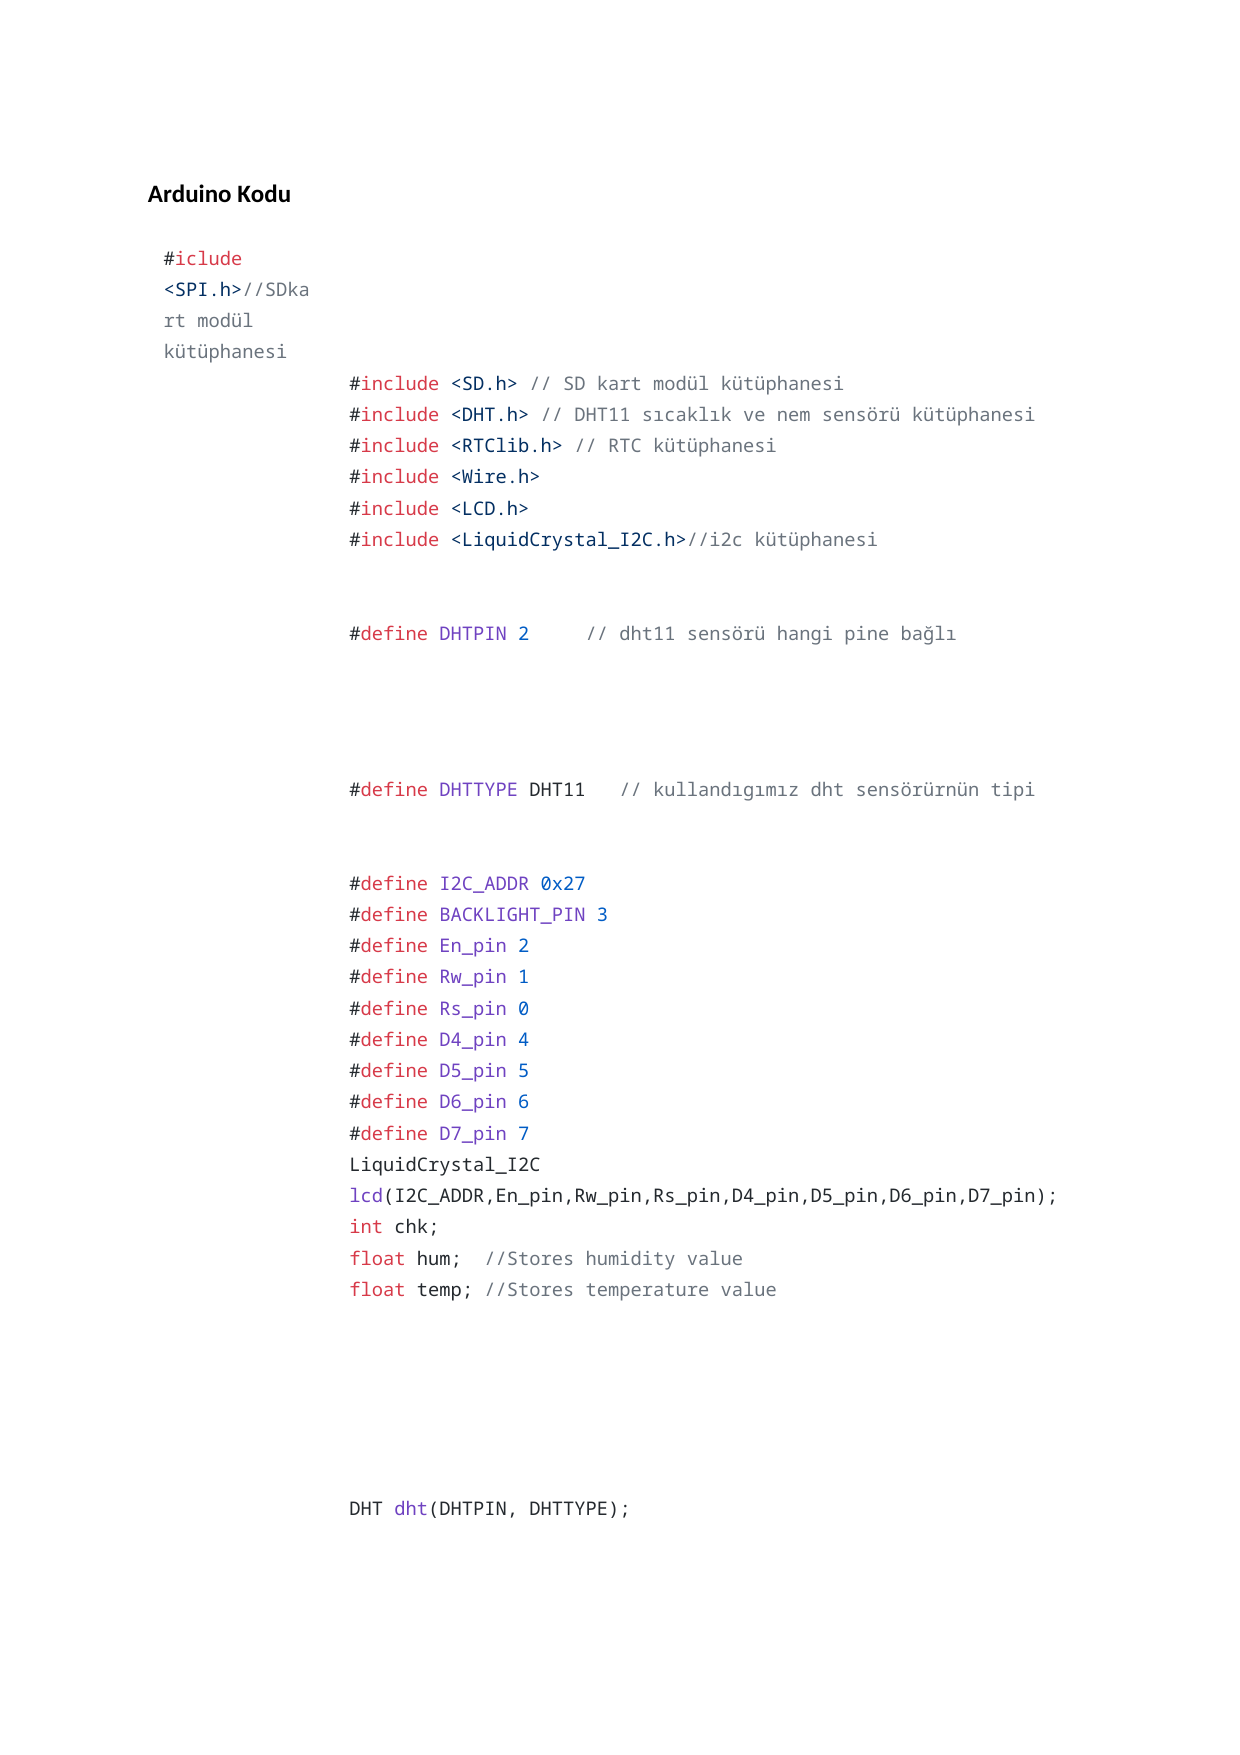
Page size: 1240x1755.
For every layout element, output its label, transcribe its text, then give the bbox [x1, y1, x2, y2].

table_cell [148, 1239, 333, 1270]
table_cell [148, 864, 333, 895]
table_cell [148, 645, 333, 708]
table_cell int chk; [334, 1208, 1092, 1239]
table_cell [334, 552, 1092, 614]
table_cell #define D6_pin 6 [334, 1083, 1092, 1114]
table_cell #define DHTPIN 2 // dht11 sensörü hangi pine bağlı [334, 614, 1092, 645]
table_cell #define D5_pin 5 [334, 1052, 1092, 1083]
table_cell #define En_pin 2 [334, 927, 1092, 958]
table_cell #define Rs_pin 0 [334, 989, 1092, 1020]
table_cell [148, 427, 333, 458]
table_cell float hum; //Stores humidity value [334, 1239, 1092, 1270]
table_cell #include <Wire.h> [334, 458, 1092, 489]
table_cell [334, 645, 1092, 708]
table_cell [148, 1520, 333, 1583]
table_cell [148, 958, 333, 989]
text Arduino Kodu [148, 178, 1092, 209]
table_cell [148, 989, 333, 1020]
table_cell [148, 895, 333, 927]
table_cell [334, 1520, 1092, 1583]
table_cell #define BACKLIGHT_PIN 3 [334, 895, 1092, 927]
table_cell [148, 458, 333, 489]
table_cell [148, 520, 333, 552]
table_cell #define DHTTYPE DHT11 // kullandıgımız dht sensörürnün tipi [334, 770, 1092, 802]
table_cell [148, 364, 333, 395]
table_cell [148, 1020, 333, 1052]
table_cell #define D7_pin 7 [334, 1114, 1092, 1145]
table_cell [148, 1208, 333, 1239]
table_cell [334, 1364, 1092, 1427]
table_cell #define D4_pin 4 [334, 1020, 1092, 1052]
table_cell float temp; //Stores temperature value [334, 1270, 1092, 1302]
table_cell DHT dht(DHTPIN, DHTTYPE); [334, 1489, 1092, 1520]
table_cell [148, 1302, 333, 1364]
table_header [334, 239, 1092, 364]
table_cell [148, 489, 333, 520]
table_cell LiquidCrystal_I2C lcd(I2C_ADDR,En_pin,Rw_pin,Rs_pin,D4_pin,D5_pin,D6_pin,D7_pin); [334, 1145, 1092, 1208]
table_header #iclude <SPI.h>//SDkart modül kütüphanesi [148, 239, 333, 364]
table_cell [334, 708, 1092, 770]
table_cell #include <RTClib.h> // RTC kütüphanesi [334, 427, 1092, 458]
table_cell #define Rw_pin 1 [334, 958, 1092, 989]
table_cell [334, 1427, 1092, 1489]
table_cell [148, 708, 333, 770]
table_cell [148, 395, 333, 427]
table_cell [148, 770, 333, 802]
table_cell [148, 927, 333, 958]
table_cell [334, 1302, 1092, 1364]
table_cell [334, 802, 1092, 864]
table_cell [148, 1270, 333, 1302]
table_cell #include <DHT.h> // DHT11 sıcaklık ve nem sensörü kütüphanesi [334, 395, 1092, 427]
table_cell [148, 614, 333, 645]
table_cell [148, 1427, 333, 1489]
table_cell #include <LiquidCrystal_I2C.h>//i2c kütüphanesi [334, 520, 1092, 552]
table_cell [148, 1083, 333, 1114]
table_cell #include <LCD.h> [334, 489, 1092, 520]
table_cell [148, 1145, 333, 1208]
table_cell #include <SD.h> // SD kart modül kütüphanesi [334, 364, 1092, 395]
table_cell [148, 1114, 333, 1145]
table_cell #define I2C_ADDR 0x27 [334, 864, 1092, 895]
table_cell [148, 552, 333, 614]
table_cell [148, 1489, 333, 1520]
table_cell [148, 1364, 333, 1427]
table_cell [148, 1052, 333, 1083]
table_cell [148, 802, 333, 864]
